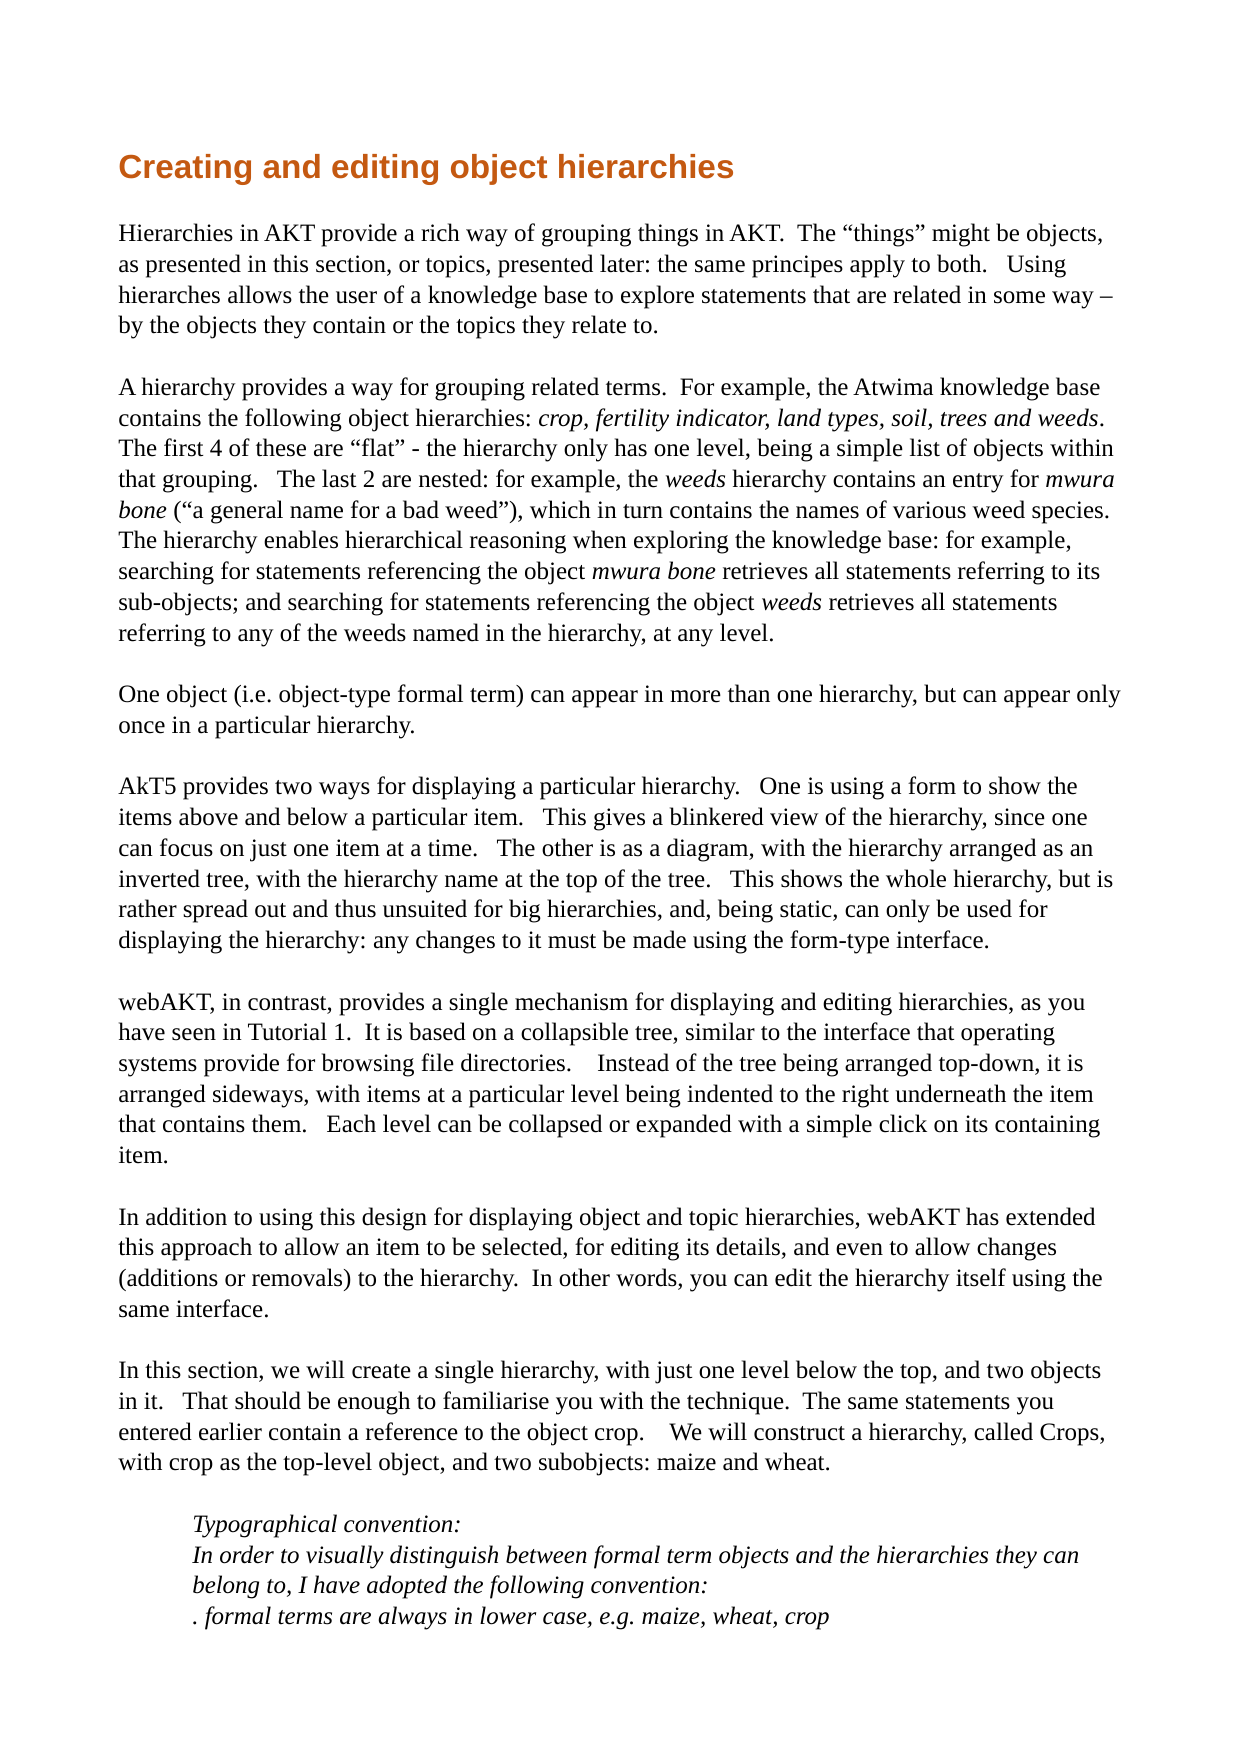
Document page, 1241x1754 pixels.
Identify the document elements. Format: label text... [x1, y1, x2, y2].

text Hierarchies in AKT provide a rich way of grouping things in AKT. The “things” might be objects, as presented in this section, or topics, presented later: the same principes apply to both. Using hierarches allows the user of a knowledge base to explore statements that are related in some way – by the objects they contain or the topics they relate to. [118, 218, 1122, 339]
text A hierarchy provides a way for grouping related terms. For example, the Atwima knowledge base contains the following object hierarchies: crop, fertility indicator, land types, soil, trees and weeds. The first 4 of these are “flat” - the hierarchy only has one level, being a simple list of objects within that grouping. The last 2 are nested: for example, the weeds hierarchy contains an entry for mwura bone (“a general name for a bad weed”), which in turn contains the names of various weed species. The hierarchy enables hierarchical reasoning when exploring the knowledge base: for example, searching for statements referencing the object mwura bone retrieves all statements referring to its sub-objects; and searching for statements referencing the object weeds retrieves all statements referring to any of the weeds named in the hierarchy, at any level. [118, 372, 1122, 647]
text In order to visually distinguish between formal term objects and the hierarchies they can belong to, I have adopted the following convention: [192, 1540, 1122, 1599]
text In this section, we will create a single hierarchy, with just one level below the top, and two objects in it. That should be enough to familiarise you with the technique. The same statements you entered earlier contain a reference to the object crop. We will construct a hierarchy, called Crops, with crop as the top-level object, and two subobjects: maize and wheat. [118, 1355, 1122, 1476]
text AkT5 provides two ways for displaying a particular hierarchy. One is using a form to show the items above and below a particular item. This gives a blinkered view of the hierarchy, since one can focus on just one item at a time. The other is as a diagram, with the hierarchy arranged as an inverted tree, with the hierarchy name at the top of the tree. This shows the whole hierarchy, but is rather spread out and thus unsuited for big hierarchies, and, being static, can only be used for displaying the hierarchy: any changes to it must be made using the form-type interface. [118, 771, 1122, 954]
text Typographical convention: [192, 1509, 1122, 1538]
text . formal terms are always in lower case, e.g. maize, wheat, crop [192, 1601, 1122, 1630]
text webAKT, in contrast, provides a single mechanism for displaying and editing hierarchies, as you have seen in Tutorial 1. It is based on a collapsible tree, similar to the interface that operating systems provide for browsing file directories. Instead of the tree being arranged top-down, it is arranged sideways, with items at a particular level being indented to the right underneath the item that contains them. Each level can be collapsed or expanded with a simple click on its containing item. [118, 987, 1122, 1169]
text In addition to using this design for displaying object and topic hierarchies, webAKT has extended this approach to allow an item to be selected, for editing its details, and even to allow changes (additions or removals) to the hierarchy. In other words, you can edit the hierarchy itself using the same interface. [118, 1202, 1122, 1323]
subtitle Creating and editing object hierarchies [118, 147, 1122, 185]
text One object (i.e. object-type formal term) can appear in more than one hierarchy, but can appear only once in a particular hierarchy. [118, 679, 1122, 739]
